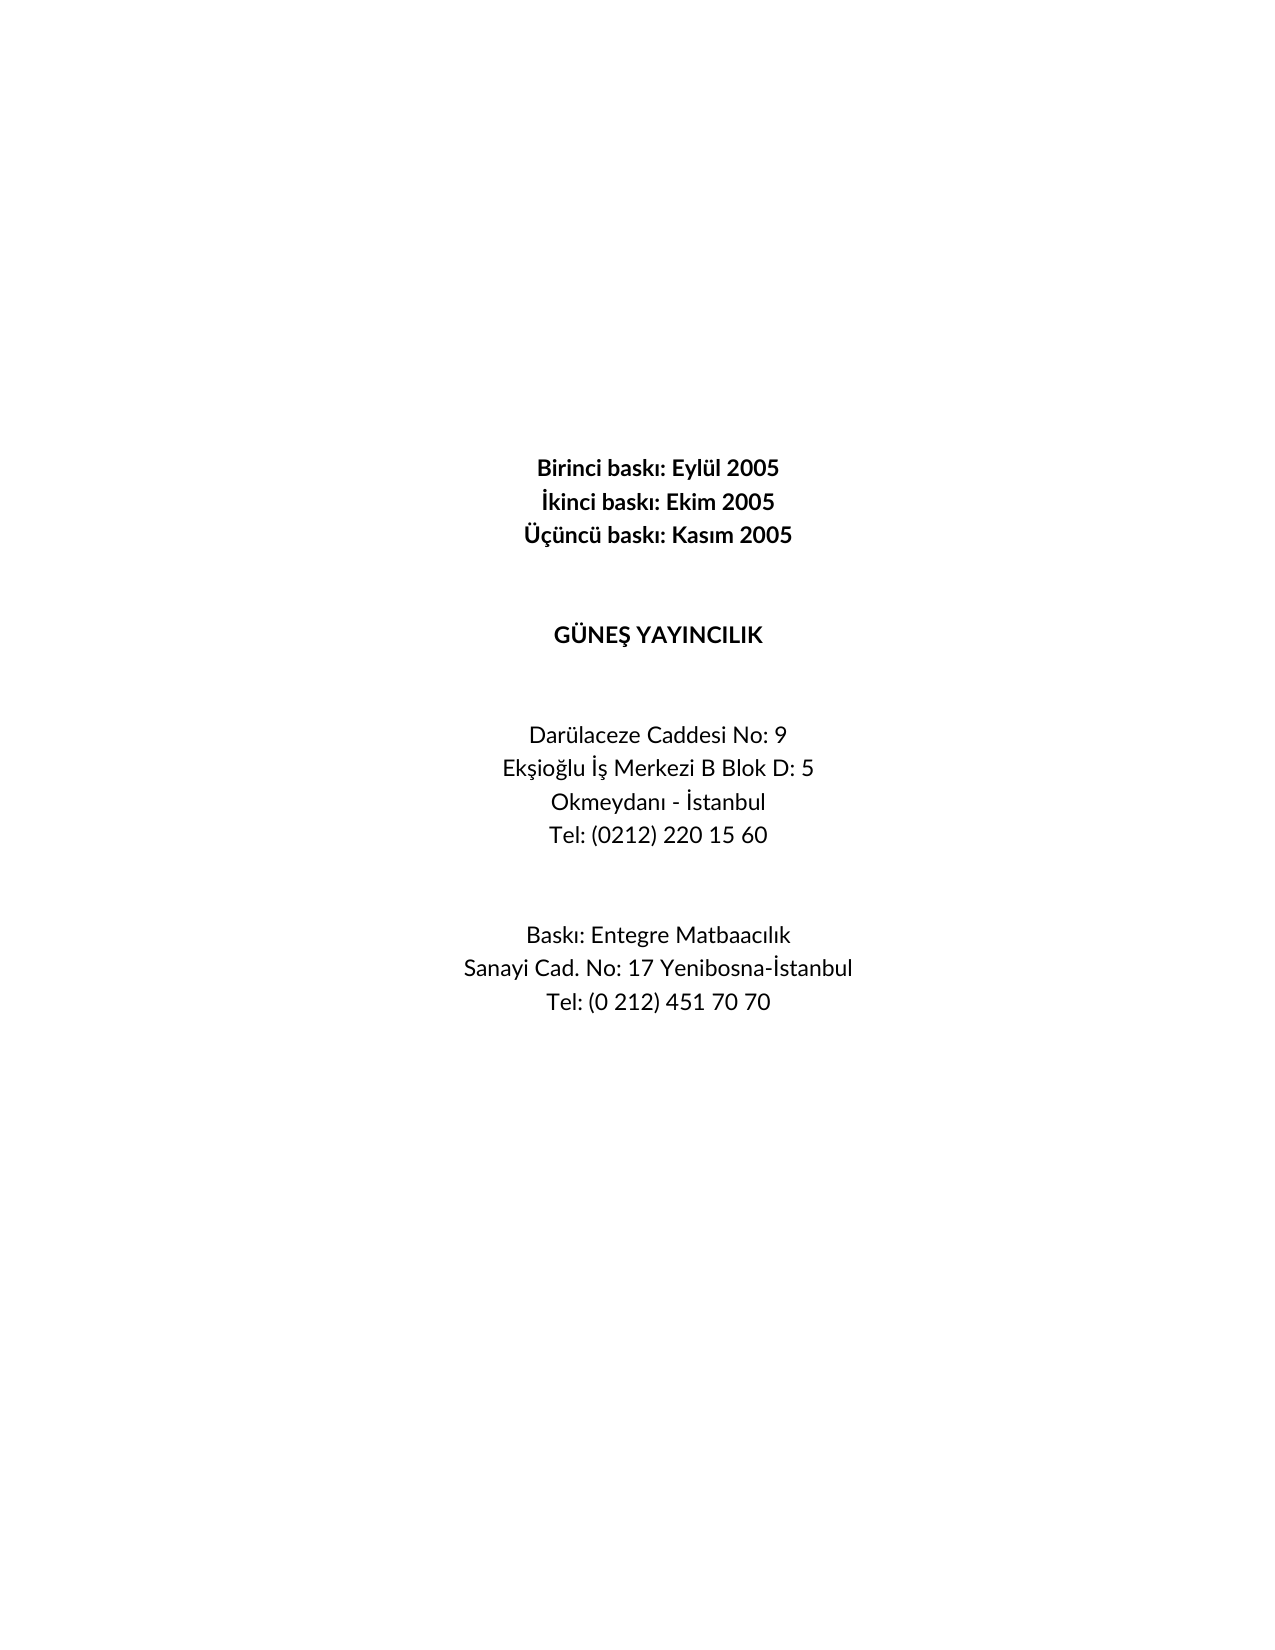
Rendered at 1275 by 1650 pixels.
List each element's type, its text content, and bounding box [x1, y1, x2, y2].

text İkinci baskı: Ekim 2005 [187, 483, 1070, 517]
text Sanayi Cad. No: 17 Yenibosna-İstanbul [187, 950, 1070, 983]
text Tel: (0212) 220 15 60 [187, 817, 1070, 850]
text Ekşioğlu İş Merkezi B Blok D: 5 [187, 750, 1070, 783]
text Üçüncü baskı: Kasım 2005 [187, 517, 1070, 550]
text Darülaceze Caddesi No: 9 [187, 717, 1070, 750]
text GÜNEŞ YAYINCILIK [187, 617, 1070, 650]
text Okmeydanı - İstanbul [187, 783, 1070, 817]
text Birinci baskı: Eylül 2005 [187, 450, 1070, 483]
text Tel: (0 212) 451 70 70 [187, 983, 1070, 1017]
text Baskı: Entegre Matbaacılık [187, 917, 1070, 950]
